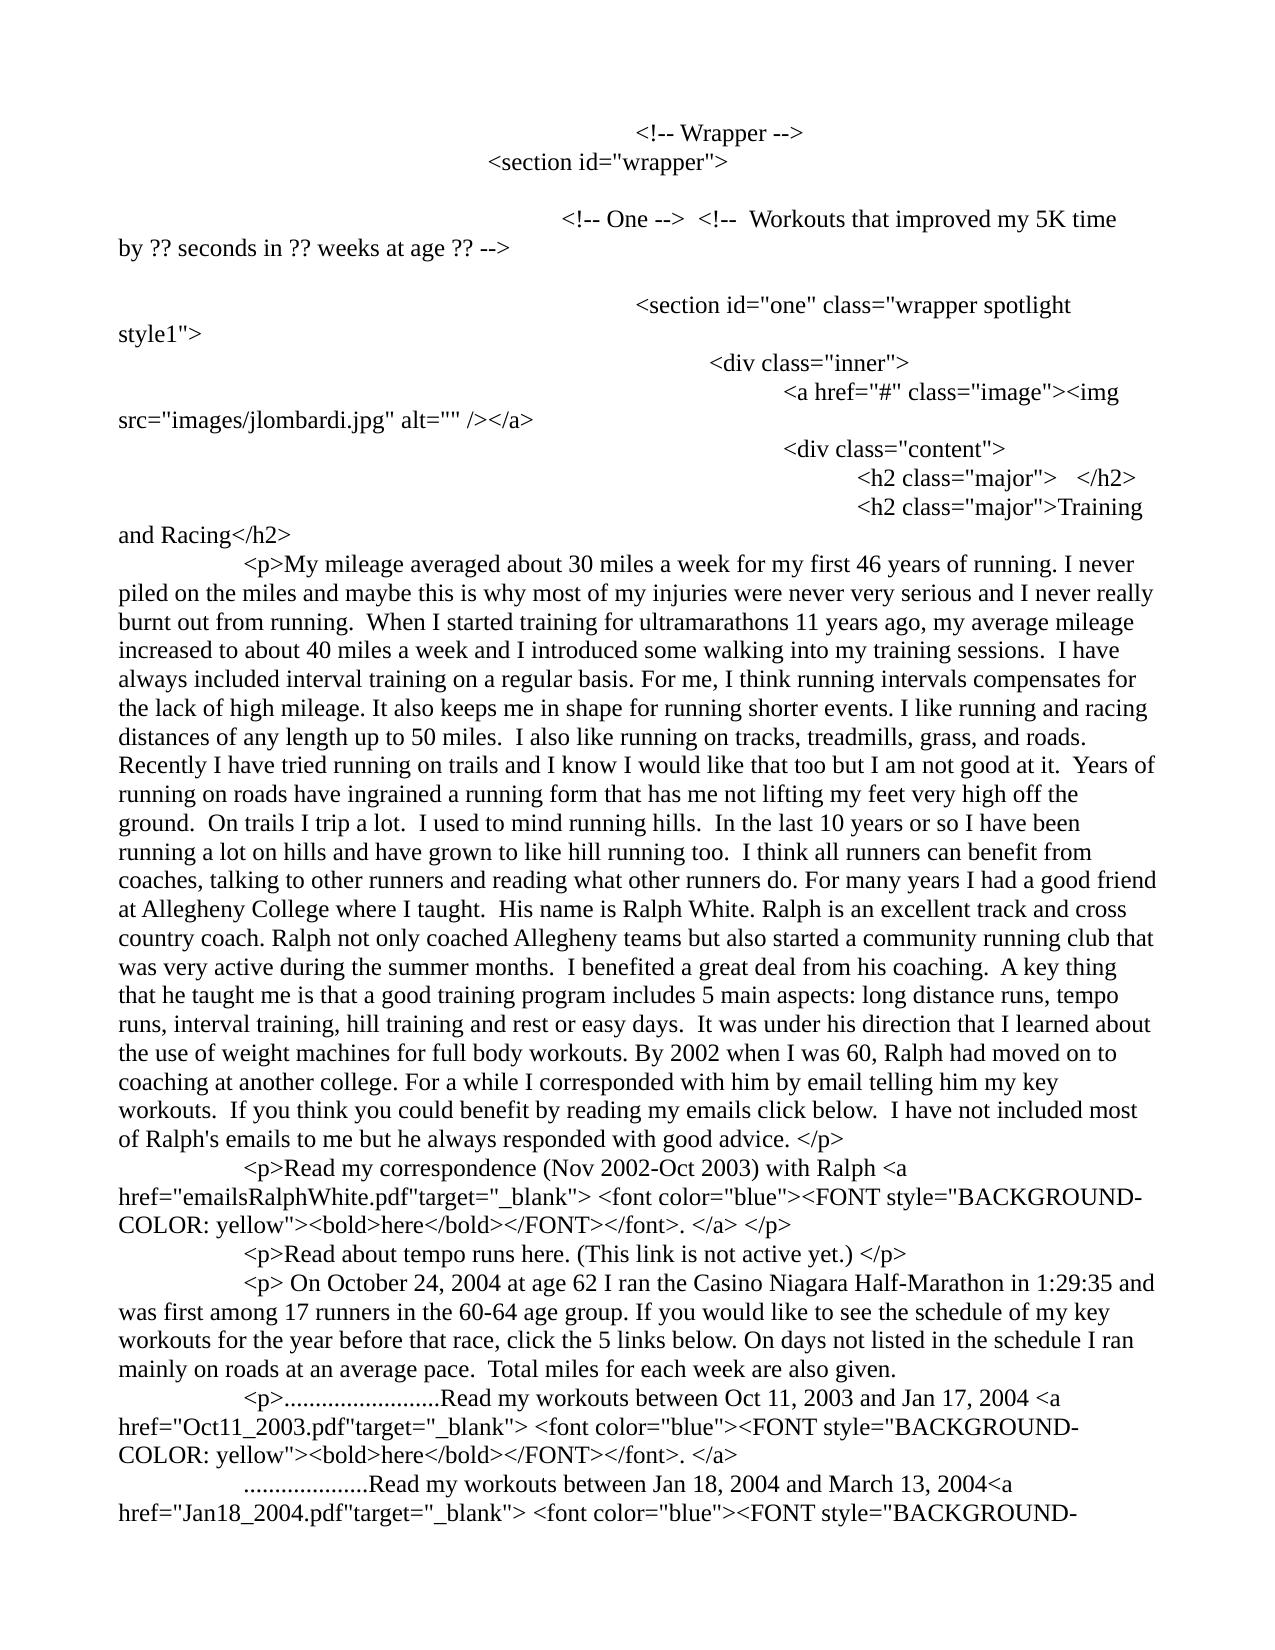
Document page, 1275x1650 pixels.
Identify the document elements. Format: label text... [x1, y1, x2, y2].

text <p> On October 24, 2004 at age 62 I ran the Casino Niagara Half-Marathon in 1:29:35 and was first among 17 runners in the 60-64 age group. If you would like to see the schedule of my key workouts for the year before that race, click the 5 links below. On days not listed in the schedule I ran mainly on roads at an average pace. Total miles for each week are also given. [118, 1268, 1157, 1383]
text <h2 class="major"> </h2> [118, 463, 1157, 492]
text <section id="one" class="wrapper spotlight style1"> [118, 291, 1157, 348]
text <p>.........................Read my workouts between Oct 11, 2003 and Jan 17, 2004 <a href="Oct11_2003.pdf"target="_blank"> <font color="blue"><FONT style="BACKGROUND-COLOR: yellow"><bold>here</bold></FONT></font>. </a> [118, 1383, 1157, 1469]
text <section id="wrapper"> [118, 147, 1157, 176]
text <p>Read about tempo runs here. (This link is not active yet.) </p> [118, 1239, 1157, 1268]
text ....................Read my workouts between Jan 18, 2004 and March 13, 2004<a href="Jan18_2004.pdf"target="_blank"> <font color="blue"><FONT style="BACKGROUND- [118, 1469, 1157, 1527]
text <p>My mileage averaged about 30 miles a week for my first 46 years of running. I never piled on the miles and maybe this is why most of my injuries were never very serious and I never really burnt out from running. When I started training for ultramarathons 11 years ago, my average mileage increased to about 40 miles a week and I introduced some walking into my training sessions. I have always included interval training on a regular basis. For me, I think running intervals compensates for the lack of high mileage. It also keeps me in shape for running shorter events. I like running and racing distances of any length up to 50 miles. I also like running on tracks, treadmills, grass, and roads. Recently I have tried running on trails and I know I would like that too but I am not good at it. Years of running on roads have ingrained a running form that has me not lifting my feet very high off the ground. On trails I trip a lot. I used to mind running hills. In the last 10 years or so I have been running a lot on hills and have grown to like hill running too. I think all runners can benefit from coaches, talking to other runners and reading what other runners do. For many years I had a good friend at Allegheny College where I taught. His name is Ralph White. Ralph is an excellent track and cross country coach. Ralph not only coached Allegheny teams but also started a community running club that was very active during the summer months. I benefited a great deal from his coaching. A key thing that he taught me is that a good training program includes 5 main aspects: long distance runs, tempo runs, interval training, hill training and rest or easy days. It was under his direction that I learned about the use of weight machines for full body workouts. By 2002 when I was 60, Ralph had moved on to coaching at another college. For a while I corresponded with him by email telling him my key workouts. If you think you could benefit by reading my emails click below. I have not included most of Ralph's emails to me but he always responded with good advice. </p> [118, 549, 1157, 1153]
text <!-- Wrapper --> [118, 118, 1157, 147]
text <div class="inner"> [118, 348, 1157, 377]
text <p>Read my correspondence (Nov 2002-Oct 2003) with Ralph <a href="emailsRalphWhite.pdf"target="_blank"> <font color="blue"><FONT style="BACKGROUND-COLOR: yellow"><bold>here</bold></FONT></font>. </a> </p> [118, 1153, 1157, 1239]
text <a href="#" class="image"><img src="images/jlombardi.jpg" alt="" /></a> [118, 377, 1157, 434]
text <div class="content"> [118, 434, 1157, 463]
text <!-- One --> <!-- Workouts that improved my 5K time by ?? seconds in ?? weeks at age ?? --> [118, 204, 1157, 262]
text <h2 class="major">Training and Racing</h2> [118, 492, 1157, 549]
